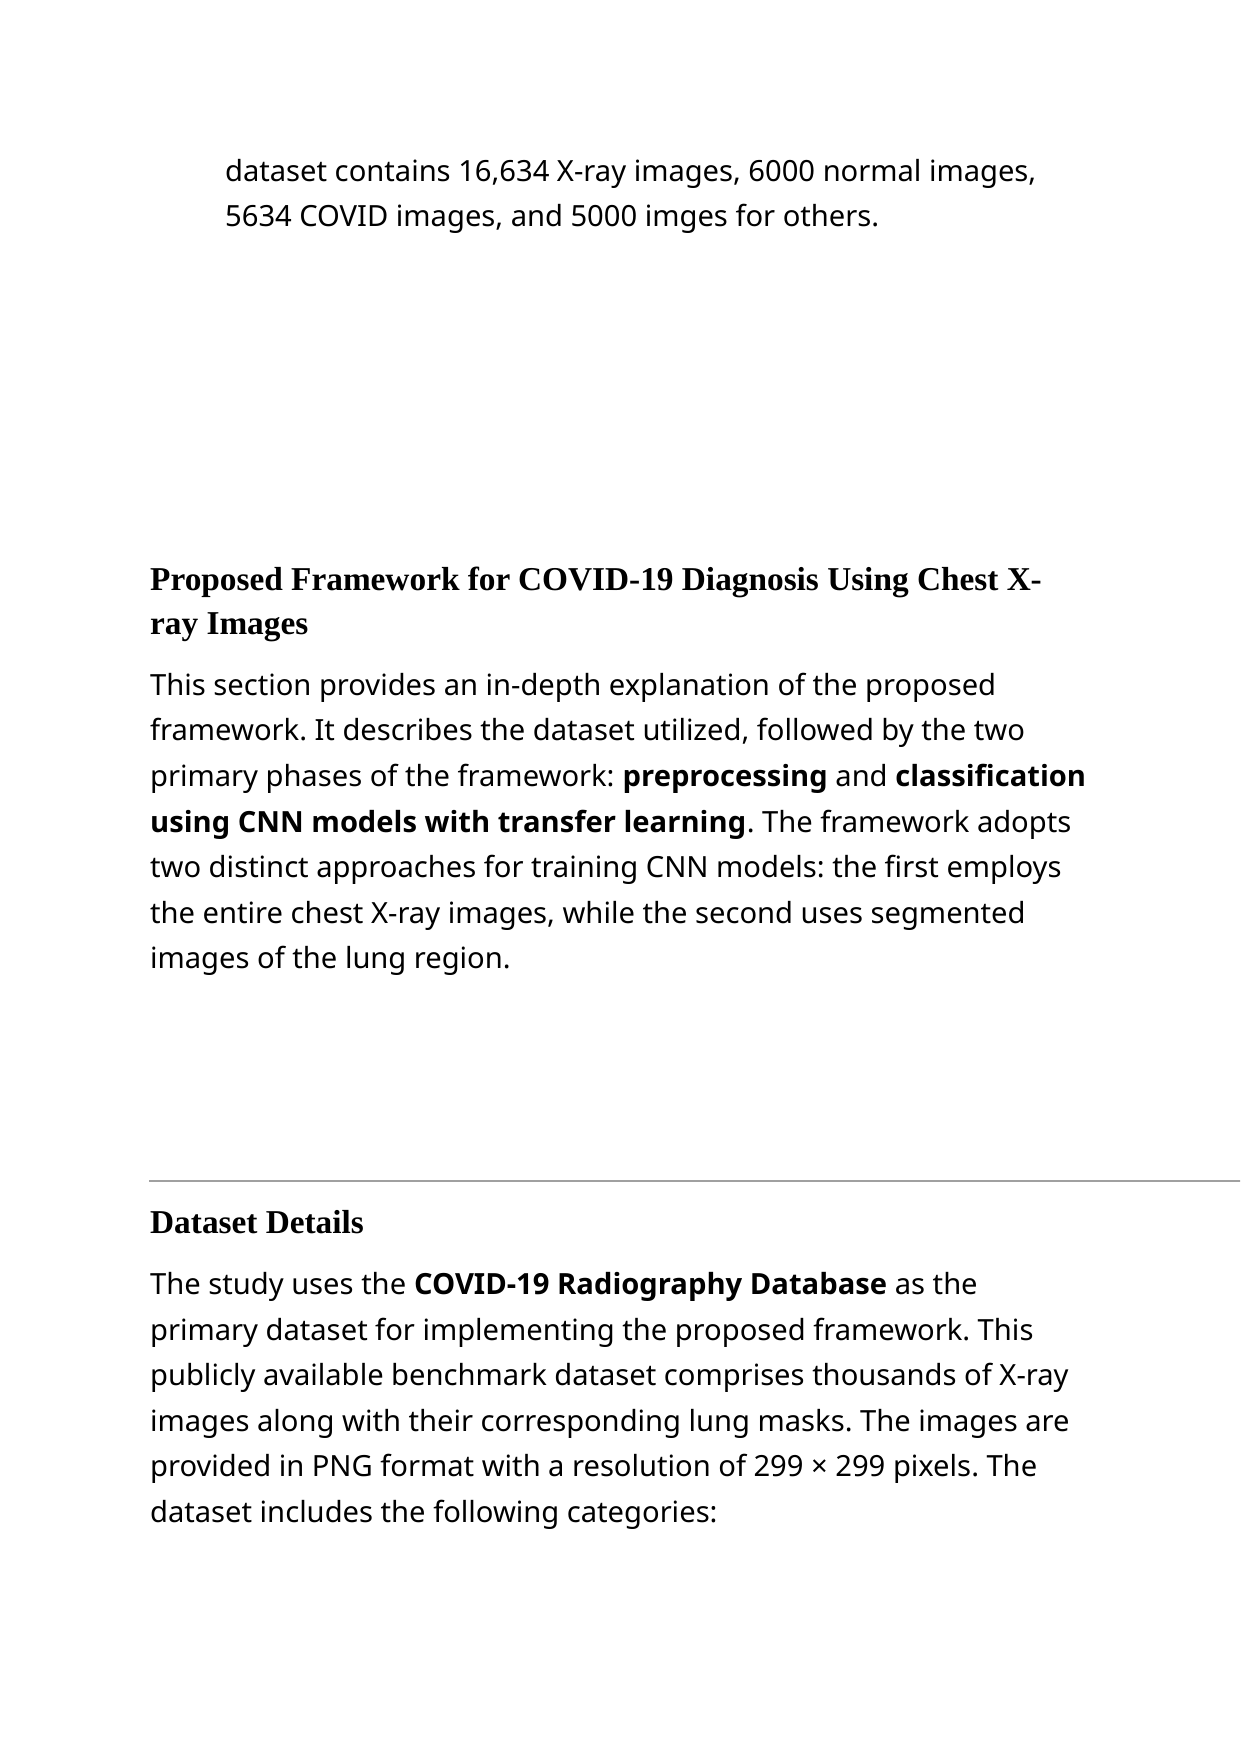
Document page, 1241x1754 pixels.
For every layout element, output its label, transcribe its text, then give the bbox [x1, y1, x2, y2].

text This section provides an in-depth explanation of the proposed framework. It describes the dataset utilized, followed by the two primary phases of the framework: preprocessing and classification using CNN models with transfer learning. The framework adopts two distinct approaches for training CNN models: the first employs the entire chest X-ray images, while the second uses segmented images of the lung region. [150, 664, 1090, 977]
list dataset contains 16,634 X-ray images, 6000 normal images, 5634 COVID images, and 5000 imges for others. [187, 150, 1090, 235]
text The study uses the COVID-19 Radiography Database as the primary dataset for implementing the proposed framework. This publicly available benchmark dataset comprises thousands of X-ray images along with their corresponding lung masks. The images are provided in PNG format with a resolution of 299 × 299 pixels. The dataset includes the following categories: [150, 1263, 1090, 1531]
text Proposed Framework for COVID-19 Diagnosis Using Chest X-ray Images [150, 559, 1090, 642]
text Dataset Details [150, 1202, 1090, 1241]
